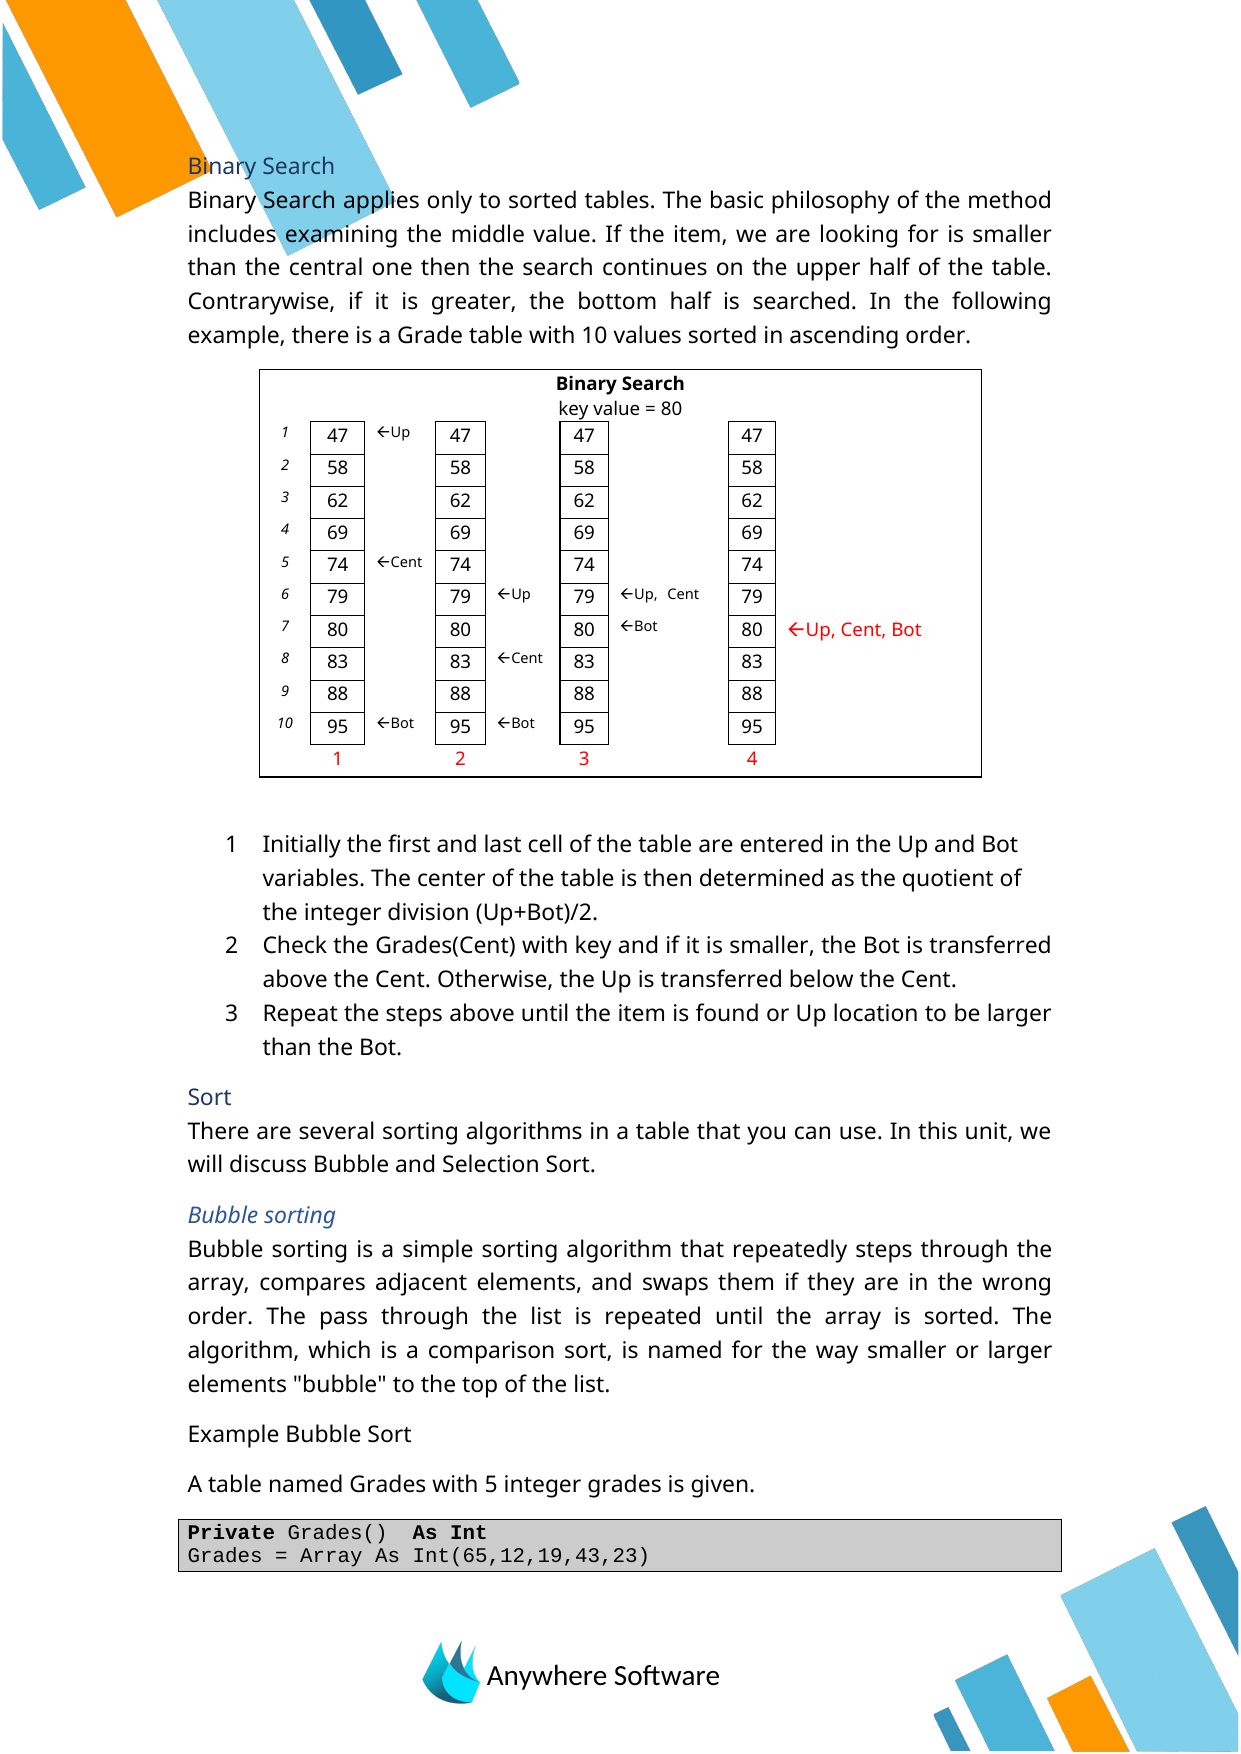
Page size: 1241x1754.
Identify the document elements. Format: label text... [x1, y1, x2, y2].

table_cell 83 [561, 648, 608, 679]
list Initially the first and last cell of the table are entered in the Up and Bot variables. The center of the table is then determined as the quotient of the integer division (Up+Bot)/2. [225, 828, 1053, 927]
table_cell 1 [310, 745, 364, 776]
table_cell 69 [311, 519, 364, 550]
table_cell key value = 80 [260, 396, 981, 421]
table_cell 88 [436, 681, 485, 712]
table_cell [776, 583, 953, 615]
table_cell 62 [311, 487, 364, 518]
table_cell Up [486, 583, 559, 615]
table_cell [953, 680, 981, 712]
text Example Bubble Sort [187, 1418, 1053, 1449]
table_cell 83 [729, 648, 775, 679]
table_cell 5 [260, 550, 310, 583]
table_cell 47 [729, 422, 775, 453]
table_cell [365, 518, 435, 550]
table_cell 74 [311, 551, 364, 583]
table_cell 62 [436, 487, 485, 518]
table_cell [953, 486, 981, 518]
table_cell [486, 615, 559, 647]
table_cell 58 [436, 455, 485, 486]
subtitle Binary Search [187, 150, 1053, 181]
table_cell [776, 647, 953, 679]
table_cell 83 [436, 648, 485, 679]
table_cell [953, 550, 981, 583]
table_cell 69 [436, 519, 485, 550]
table_cell 7 [260, 615, 310, 647]
table_cell Cent [365, 550, 435, 583]
table_cell [609, 647, 728, 679]
text Bubble sorting is a simple sorting algorithm that repeatedly steps through the array, compares adjacent elements, and swaps them if they are in the wrong order. The pass through the list is repeated until the array is sorted. The algorithm, which is a comparison sort, is named for the way smaller or larger elements "bubble" to the top of the list. [187, 1232, 1053, 1399]
table_cell 79 [436, 584, 485, 615]
table_cell [365, 680, 435, 712]
table_cell [609, 454, 728, 486]
table_cell [486, 550, 559, 583]
table_cell 79 [729, 584, 775, 615]
table_cell [365, 454, 435, 486]
table_cell Up, Cent [609, 583, 728, 615]
table_cell [953, 421, 981, 453]
table_cell [365, 615, 435, 647]
table_cell 3 [560, 745, 608, 776]
table_cell 79 [311, 584, 364, 615]
table_cell 95 [436, 713, 485, 744]
table_cell [486, 486, 559, 518]
table_cell [365, 647, 435, 679]
table_cell 80 [729, 616, 775, 647]
table_cell [609, 518, 728, 550]
table_cell [365, 486, 435, 518]
table_cell 80 [311, 616, 364, 647]
table_cell [609, 712, 728, 744]
list Check the Grades(Cent) with key and if it is smaller, the Bot is transferred above the Cent. Otherwise, the Up is transferred below the Cent. [225, 929, 1053, 994]
text A table named Grades with 5 integer grades is given. [187, 1468, 1053, 1499]
table_cell [608, 744, 728, 776]
table_cell [953, 712, 981, 744]
table_cell 83 [311, 648, 364, 679]
table_cell 2 [435, 745, 485, 776]
table_cell 58 [729, 455, 775, 486]
table_cell [609, 421, 728, 453]
table_cell 74 [561, 551, 608, 583]
table_cell 58 [561, 455, 608, 486]
table_cell [776, 486, 953, 518]
table_cell 88 [561, 681, 608, 712]
table_cell Bot [609, 615, 728, 647]
table_cell Cent [486, 647, 559, 679]
table_cell 69 [729, 519, 775, 550]
table_cell [486, 680, 559, 712]
table_cell 79 [561, 584, 608, 615]
table_cell 4 [729, 745, 775, 776]
text There are several sorting algorithms in a table that you can use. In this unit, we will discuss Bubble and Selection Sort. [187, 1114, 1053, 1179]
table_cell 47 [436, 422, 485, 453]
table_cell 47 [561, 422, 608, 453]
table_cell 47 [311, 422, 364, 453]
table_cell [486, 518, 559, 550]
table_cell 95 [729, 713, 775, 744]
table_cell [609, 486, 728, 518]
table_cell 80 [436, 616, 485, 647]
table_cell [953, 454, 981, 486]
table_cell [486, 421, 559, 453]
table_cell [776, 421, 953, 453]
table_cell [776, 518, 953, 550]
table_cell 62 [561, 487, 608, 518]
table_cell 95 [311, 713, 364, 744]
table_cell [776, 454, 953, 486]
table_cell Bot [486, 712, 559, 744]
table_header Binary Search [260, 370, 981, 396]
table_cell 88 [729, 681, 775, 712]
table_cell 74 [729, 551, 775, 583]
table_cell 10 [260, 712, 310, 744]
table_cell 95 [561, 713, 608, 744]
table_cell 8 [260, 647, 310, 679]
table_cell 88 [311, 681, 364, 712]
text Private Grades() As Int [179, 1520, 1061, 1542]
table_cell 4 [260, 518, 310, 550]
table_cell [486, 454, 559, 486]
table_cell [953, 518, 981, 550]
table_cell Up [365, 421, 435, 453]
table_cell 9 [260, 680, 310, 712]
table_cell [953, 744, 981, 776]
table_cell 6 [260, 583, 310, 615]
table_cell [609, 550, 728, 583]
table_cell 80 [561, 616, 608, 647]
table_cell [953, 615, 981, 647]
table_cell [776, 550, 953, 583]
text Grades = Array As Int(65,12,19,43,23) [179, 1542, 1061, 1571]
table_cell [953, 583, 981, 615]
picture [2, 0, 520, 256]
table_cell [776, 712, 953, 744]
table_cell 74 [436, 551, 485, 583]
table_cell 2 [260, 454, 310, 486]
table_cell [776, 680, 953, 712]
table_cell 3 [260, 486, 310, 518]
picture [422, 1640, 481, 1704]
text Binary Search applies only to sorted tables. The basic philosophy of the method includes examining the middle value. If the item, we are looking for is smaller than the central one then the search continues on the upper half of the table. Contrarywise, if it is greater, the bottom half is searched. In the following example, there is a Grade table with 10 values sorted in ascending order. [187, 184, 1053, 350]
table_cell [365, 583, 435, 615]
table_cell 58 [311, 455, 364, 486]
table_cell Up, Cent, Bot [776, 615, 953, 647]
subtitle Bubble sorting [187, 1199, 1053, 1230]
table_cell [953, 647, 981, 679]
table_cell 69 [561, 519, 608, 550]
table_cell [775, 744, 953, 776]
subtitle Sort [187, 1081, 1053, 1112]
table_cell 1 [260, 421, 310, 453]
list Repeat the steps above until the item is found or Up location to be larger than the Bot. [225, 997, 1053, 1062]
table_cell [365, 744, 435, 776]
table_cell [485, 744, 560, 776]
table_cell 62 [729, 487, 775, 518]
table_cell Bot [365, 712, 435, 744]
picture [933, 1506, 1239, 1752]
table_cell [260, 744, 310, 776]
table_cell [609, 680, 728, 712]
